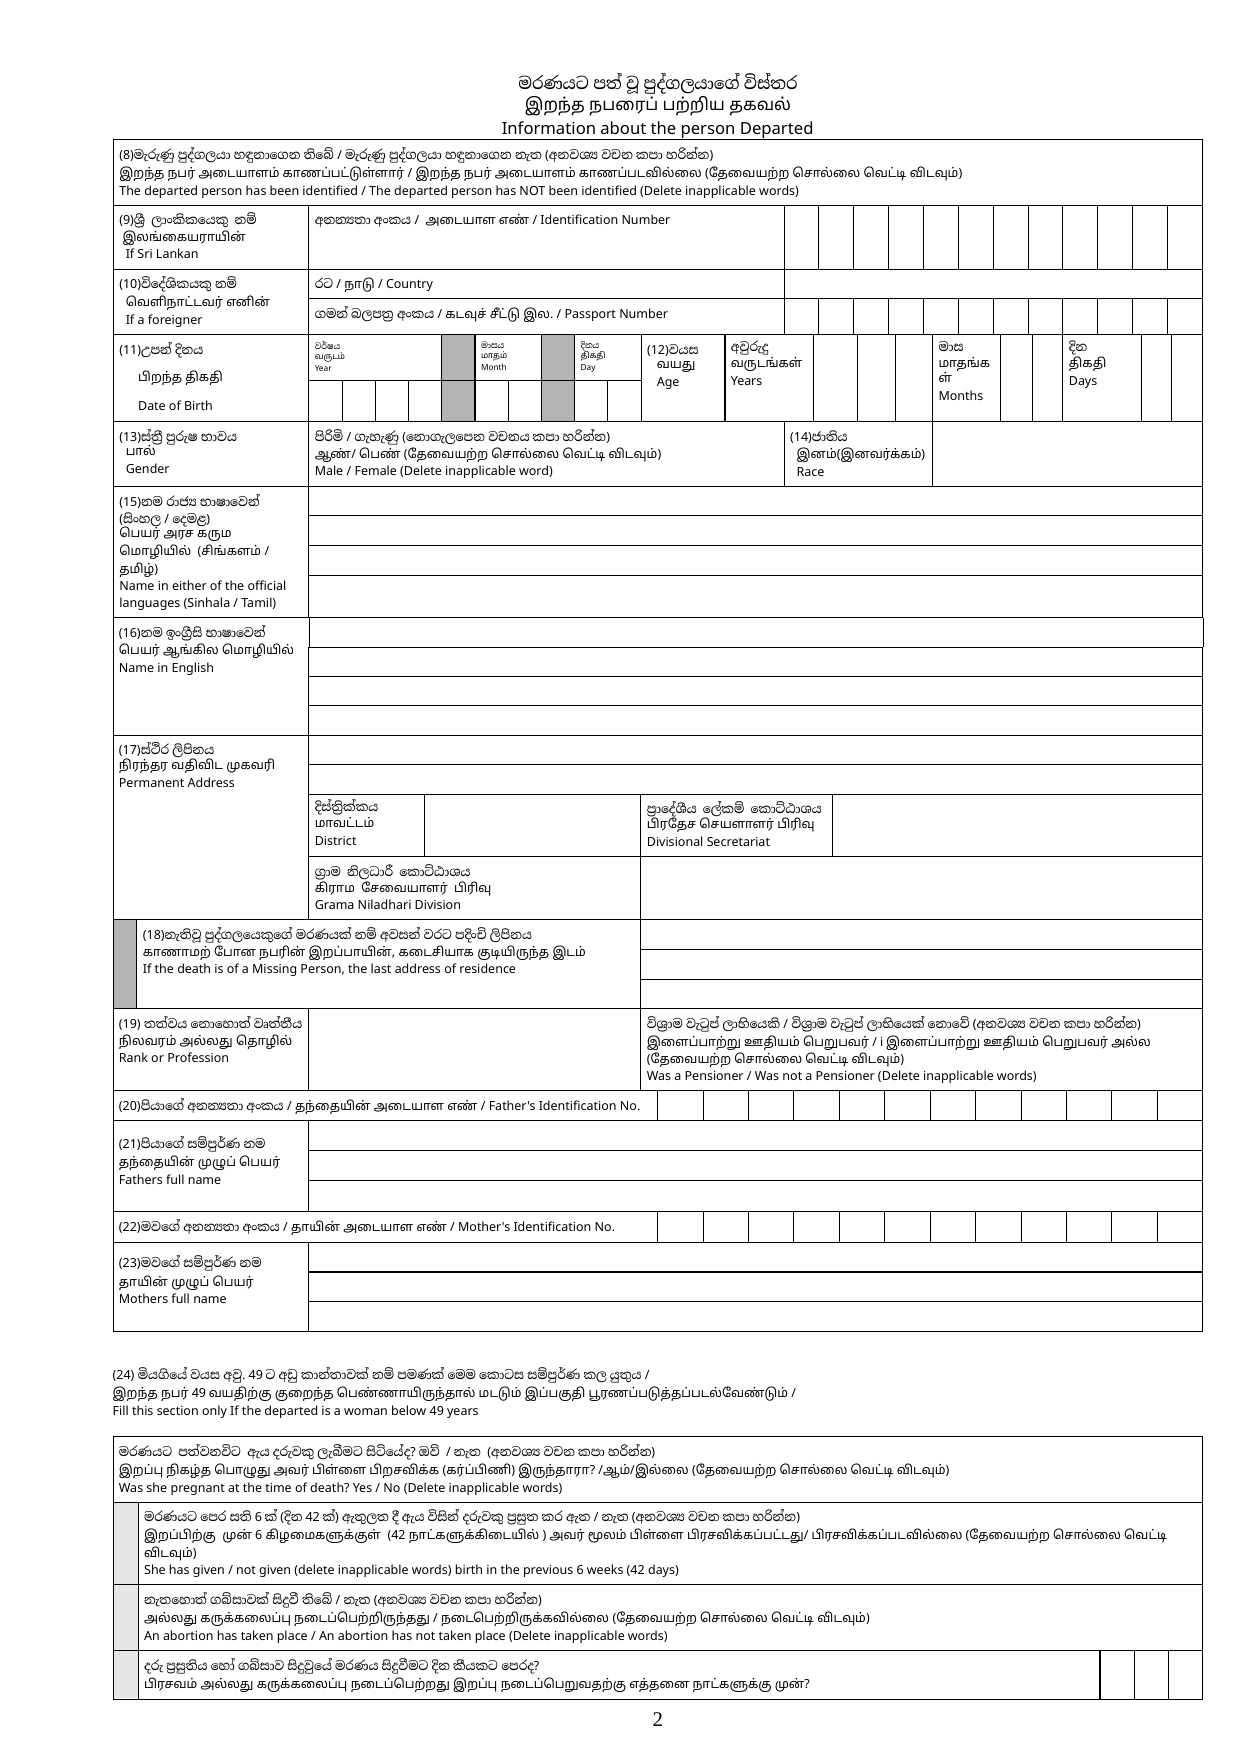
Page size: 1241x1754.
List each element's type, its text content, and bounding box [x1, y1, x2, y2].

table_cell [976, 1091, 1021, 1120]
table_cell [309, 516, 1202, 545]
table_cell (10)විදේශිකයකු නම් வெளிநாட்டவர் எனின் If a foreigner [114, 270, 308, 334]
table_cell [1098, 206, 1132, 268]
table_cell (20)පියාගේ අනන්‍යතා අංකය / தந்தையின் அடையாள எண் / Father's Identification No. [114, 1091, 657, 1120]
table_cell මරණයට පෙර සති 6ක් (දින 42ක්) ඇතුලත දී ඇය විසින් දරුවකු ප්‍රසුත කර ඇත / නැත (අනවශ්‍ය වචන කපා හරින්න) இறப்பிற்கு முன் 6 கிழமைகளுக்குள் (42 நாட்களுக்கிடையில் ) அவர் மூலம் பிள்ளை பிரசவிக்கப்பட்டது/ பிரசவிக்கப்படவில்லை (தேவையற்ற சொல்லை வெட்டி விடவும்) She has given / not given (delete inapplicable words) birth in the previous 6 weeks (42 days) [139, 1503, 1202, 1584]
table_cell (23)මවගේ සම්පුර්ණ නම தாயின் முழுப் பெயர் Mothers full name [114, 1243, 308, 1331]
table_cell [1001, 335, 1032, 421]
table_cell [114, 920, 136, 1008]
table_cell [309, 1273, 1202, 1301]
table_cell [794, 1212, 839, 1242]
text இறந்த நபரைப் பற்றிய தகவல் [112, 96, 1203, 116]
table_cell [1033, 335, 1062, 421]
table_cell [641, 857, 1202, 919]
table_cell [959, 206, 993, 268]
table_cell [476, 381, 508, 421]
table_cell අවුරුදු வருடங்கள் Years [726, 335, 813, 421]
text (24) මියගියේ වයස අවු. 49ට අඩු කාන්තාවක් නම් පමණක් මෙම කොටස සම්පුර්ණ කල යුතුය / [112, 1366, 1203, 1384]
table_cell [1063, 299, 1097, 334]
table_cell [833, 795, 1202, 856]
table_cell මාසය மாதம் Month [476, 335, 541, 380]
table_cell [1029, 299, 1062, 334]
table_cell (17)ස්ථිර ලිපිනය நிரந்தர வதிவிட முகவரி Permanent Address [114, 736, 308, 919]
table_cell [309, 1243, 1202, 1271]
table_cell [1022, 1091, 1066, 1120]
table_cell [1098, 299, 1132, 334]
table_cell [1133, 299, 1167, 334]
table_cell [1168, 206, 1202, 268]
table_cell [814, 335, 857, 421]
table_cell [1158, 1091, 1202, 1120]
table_cell [658, 1212, 703, 1242]
table_cell [509, 381, 541, 421]
table_cell [542, 335, 574, 380]
table_cell [309, 706, 1202, 735]
table_cell [425, 795, 640, 856]
table_cell [309, 381, 342, 421]
table_cell [933, 422, 1202, 486]
text இறந்த நபர் 49வயதிற்கு குறைந்த பெண்ணாயிருந்தால் மடடும் இப்பகுதி பூரணப்படுத்தப்படல்வேண்டும் / [112, 1384, 1203, 1402]
table_cell [854, 206, 888, 268]
text Fill this section only If the departed is a woman below 49 years [112, 1402, 1203, 1419]
table_cell [608, 381, 641, 421]
table_cell [575, 381, 607, 421]
table_cell [785, 206, 818, 268]
table_cell දින திகதி Days [1063, 335, 1141, 421]
table_cell [309, 765, 1202, 794]
table_cell [924, 299, 958, 334]
table_cell [749, 1212, 793, 1242]
table_cell [785, 270, 1202, 298]
table_cell [994, 206, 1028, 268]
table_cell [840, 1091, 884, 1120]
table_cell [1022, 1212, 1066, 1242]
table_cell පිරිමි / ගැහැණු (නොගැලපෙන වචනය කපා හරින්න) ஆண்/ பெண் (தேவையற்ற சொல்லை வெட்டி விடவும்) Male / Female (Delete inapplicable word) [309, 422, 784, 486]
table_cell [309, 546, 1202, 574]
table_cell [1067, 1091, 1111, 1120]
table_cell [931, 1091, 975, 1120]
table_header [310, 618, 1203, 647]
table_cell ගමන් බලපත්‍ර අංකය / கடவுச் சீட்டு இல. / Passport Number [309, 299, 784, 334]
table_cell [840, 1212, 884, 1242]
table_cell දරු ප්‍රසුතිය හෝ ගබ්සාව සිදුවුයේ මරණය සිදුවීමට දින කීයකට පෙරද? பிரசவம் அல்லது கருக்கலைப்பு நடைப்பெற்றது இறப்பு நடைப்பெறுவதற்கு எத்தனை நாட்களுக்கு முன்? [139, 1651, 1099, 1698]
table_cell රට / நாடு / Country [309, 270, 784, 298]
table_cell [1135, 1651, 1168, 1698]
table_cell [1172, 335, 1202, 421]
table_cell [309, 648, 1202, 676]
table_cell [641, 950, 1202, 978]
table_cell [1112, 1091, 1157, 1120]
table_cell [114, 1585, 138, 1650]
table_cell [1169, 1651, 1202, 1698]
text මරණයට පත් වූ පුද්ගලයාගේ විස්තර [112, 75, 1203, 96]
table_cell [542, 381, 574, 421]
table_cell [1133, 206, 1167, 268]
table_cell [924, 206, 958, 268]
table_cell [442, 335, 474, 380]
table_cell [641, 980, 1202, 1008]
table_cell (18)නැතිවූ පුද්ගලයෙකුගේ මරණයක් නම් අවසන් වරට පදිංචි ලිපිනය காணாமற் போன நபரின் இறப்பாயின், கடைசியாக குடியிருந்த இடம் If the death is of a Missing Person, the last address of residence [137, 920, 640, 1008]
table_cell දිනය திகதி Day [575, 335, 641, 380]
table_cell (21)පියාගේ සම්පුර්ණ නම தந்தையின் முழுப் பெயர் Fathers full name [114, 1121, 308, 1211]
table_cell ප්‍රාදේශීය ලේකම් කොට්ඨාශය பிரதேச செயளாளர் பிரிவு Divisional Secretariat [641, 795, 832, 856]
table_cell [854, 299, 888, 334]
table_cell (15)නම රාජ්‍ය භාෂාවෙන් (සිංහල / දෙමළ) பெயர் அரச கரும மொழியில் (சிங்களம் / தமிழ்) Name in either of the official languages (Sinhala / Tamil) [114, 487, 308, 617]
table_cell [309, 487, 1202, 515]
table_cell ග්‍රාම නිලධාරී කොට්ඨාශය கிராம சேவையாளர் பிரிவு Grama Niladhari Division [309, 857, 640, 919]
table_cell (22)මවගේ අනන්‍යතා අංකය / தாயின் அடையாள எண் / Mother's Identification No. [114, 1212, 657, 1242]
table_cell දිස්ත්‍රික්කය மாவட்டம் District [309, 795, 424, 856]
table_cell [1063, 206, 1097, 268]
table_cell [309, 1181, 1202, 1211]
table_cell විශ්‍රාම වැටුප් ලාභියෙකි / විශ්‍රාම වැටුප් ලාභියෙක් නොවේ (අනවශ්‍ය වචන කපා හරින්න) இளைப்பாற்று ஊதியம் பெறுபவர் / iஇளைப்பாற்று ஊதியம் பெறுபவர் அல்ல (தேவையற்ற சொல்லை வெட்டி விடவும்) Was a Pensioner / Was not a Pensioner (Delete inapplicable words) [641, 1009, 1202, 1090]
table_cell [704, 1212, 748, 1242]
table_cell [1101, 1651, 1134, 1698]
table_cell [376, 381, 408, 421]
table_cell (19) තත්වය නොහොත් වෘත්තීය நிலவரம் அல்லது தொழில் Rank or Profession [114, 1009, 308, 1090]
table_cell [409, 381, 441, 421]
table_cell (11)උපන් දිනය பிறந்த திகதி Date of Birth [114, 335, 308, 421]
table_cell [309, 1151, 1202, 1179]
table_cell [794, 1091, 839, 1120]
table_cell [885, 1091, 930, 1120]
table_cell (12)වයස வயது Age [642, 335, 724, 421]
table_cell [889, 299, 923, 334]
table_cell [931, 1212, 975, 1242]
table_cell අනන්‍යතා අංකය / அடையாள எண் / Identification Number [309, 206, 784, 268]
table_cell [343, 381, 375, 421]
table_cell [858, 335, 895, 421]
table_cell [704, 1091, 748, 1120]
table_cell [749, 1091, 793, 1120]
table_cell [976, 1212, 1021, 1242]
table_cell [1158, 1212, 1202, 1242]
table_cell (9)ශ්‍රී ලාංකිකයෙකු නම් இலங்கையராயின் If Sri Lankan [114, 206, 308, 268]
table_cell වර්ෂය வருடம் Year [309, 335, 441, 380]
table_cell [885, 1212, 930, 1242]
table_cell [309, 677, 1202, 705]
table_cell [1029, 206, 1062, 268]
table_cell (14)ජාතිය இனம்(இனவர்க்கம்) Race [785, 422, 932, 486]
table_cell [1112, 1212, 1157, 1242]
table_header මරණයට පත්වනවිට ඇය දරුවකු ලැබීමට සිටියේද? ඔව් / නැත (අනවශ්‍ය වචන කපා හරින්න) இறப்பு நிகழ்த பொழுது அவர் பிள்ளை பிறசவிக்க (கர்ப்பிணி) இருந்தாரா? /ஆம்/இல்லை (தேவையற்ற சொல்லை வெட்டி விடவும்) Was she pregnant at the time of death? Yes / No (Delete inapplicable words) [114, 1437, 1202, 1502]
table_cell [641, 920, 1202, 949]
table_header (16)නම ඉංග්‍රීසි භාෂාවෙන් பெயர் ஆங்கில மொழியில் Name in English [114, 618, 309, 735]
table_cell [309, 1302, 1202, 1331]
text Information about the person Departed [112, 116, 1203, 139]
table_cell [959, 299, 993, 334]
table_cell [819, 206, 853, 268]
table_cell [819, 299, 853, 334]
table_cell නැතහොත් ගබ්සාවක් සිදුවී තිබේ / නැත (අනවශ්‍ය වචන කපා හරින්න) அல்லது கருக்கலைப்பு நடைப்பெற்றிருந்தது / நடைபெற்றிருக்கவில்லை (தேவையற்ற சொல்லை வெட்டி விடவும்) An abortion has taken place / An abortion has not taken place (Delete inapplicable words) [139, 1585, 1202, 1650]
table_cell [1168, 299, 1202, 334]
table_cell [896, 335, 932, 421]
table_cell [785, 299, 818, 334]
table_cell [1142, 335, 1171, 421]
table_cell [114, 1503, 138, 1584]
table_cell [309, 576, 1202, 617]
table_cell [994, 299, 1028, 334]
table_cell [309, 736, 1202, 764]
table_cell [658, 1091, 703, 1120]
table_cell [889, 206, 923, 268]
table_cell [309, 1009, 640, 1090]
table_cell (13)ස්ත්‍රී පුරුෂ භාවය பால் Gender [114, 422, 308, 486]
table_cell [442, 381, 474, 421]
table_cell [309, 1121, 1202, 1150]
table_cell මාස மாதங்கள் Months [933, 335, 1000, 421]
table_cell [114, 1651, 138, 1698]
table_cell [1067, 1212, 1111, 1242]
table_header (8)මැරුණු පුද්ගලයා හඳුනාගෙන තිබේ / මැරුණු පුද්ගලයා හඳුනාගෙන නැත (අනවශ්‍ය වචන කපා හරින්න) இறந்த நபர் அடையாளம் காணப்பட்டுள்ளார் / இறந்த நபர் அடையாளம் காணப்படவில்லை (தேவையற்ற சொல்லை வெட்டி விடவும்) The departed person has been identified / The departed person has NOT been identified (Delete inapplicable words) [114, 140, 1202, 204]
